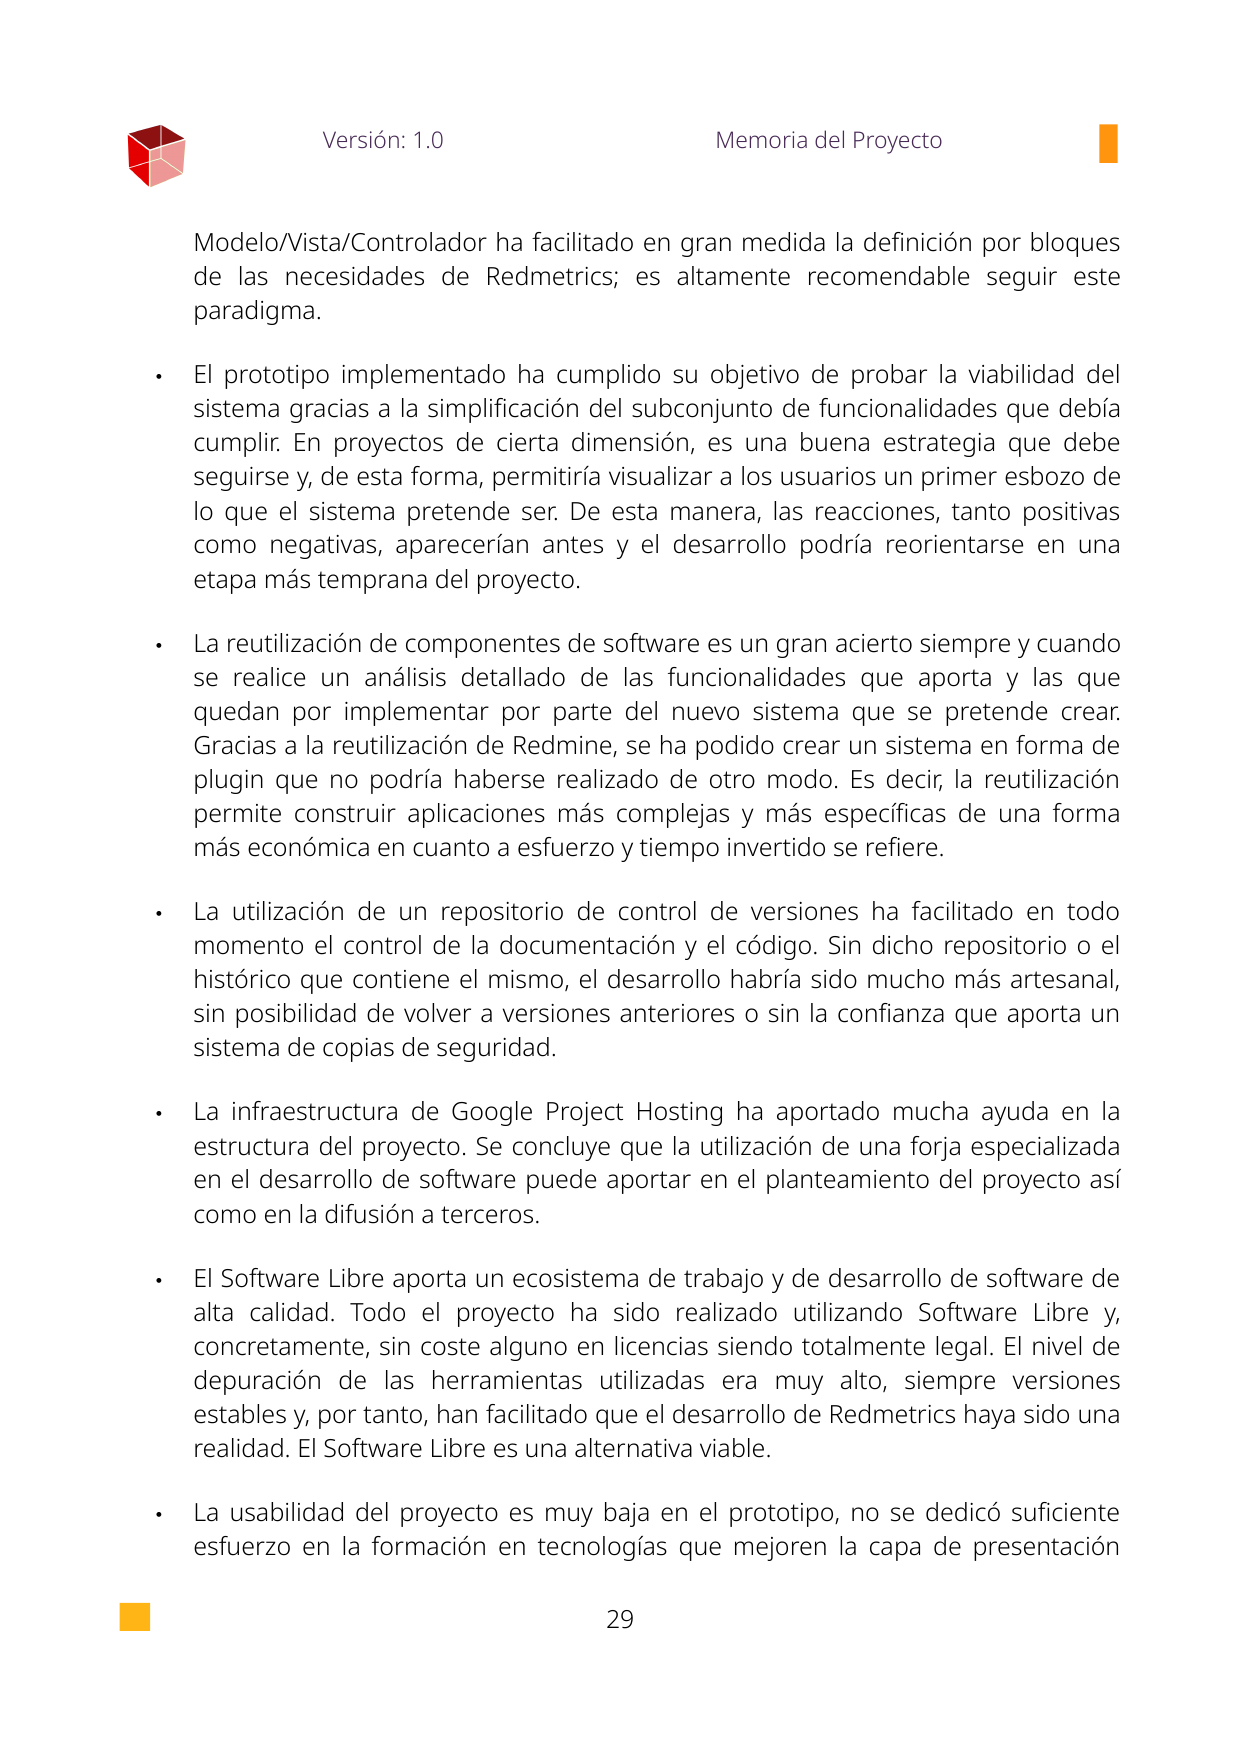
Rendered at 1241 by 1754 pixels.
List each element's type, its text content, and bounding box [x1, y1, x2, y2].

list El Software Libre aporta un ecosistema de trabajo y de desarrollo de software de alta calidad. Todo el proyecto ha sido realizado utilizando Software Libre y, concretamente, sin coste alguno en licencias siendo totalmente legal. El nivel de depuración de las herramientas utilizadas era muy alto, siempre versiones estables y, por tanto, han facilitado que el desarrollo de Redmetrics haya sido una realidad. El Software Libre es una alternativa viable. [156, 1260, 1122, 1465]
list La infraestructura de Google Project Hosting ha aportado mucha ayuda en la estructura del proyecto. Se concluye que la utilización de una forja especializada en el desarrollo de software puede aportar en el planteamiento del proyecto así como en la difusión a terceros. [156, 1094, 1122, 1230]
list La reutilización de componentes de software es un gran acierto siempre y cuando se realice un análisis detallado de las funcionalidades que aporta y las que quedan por implementar por parte del nuevo sistema que se pretende crear. Gracias a la reutilización de Redmine, se ha podido crear un sistema en forma de plugin que no podría haberse realizado de otro modo. Es decir, la reutilización permite construir aplicaciones más complejas y más específicas de una forma más económica en cuanto a esfuerzo y tiempo invertido se refiere. [156, 625, 1122, 864]
list La usabilidad del proyecto es muy baja en el prototipo, no se dedicó suficiente esfuerzo en la formación en tecnologías que mejoren la capa de presentación [156, 1495, 1122, 1563]
list El prototipo implementado ha cumplido su objetivo de probar la viabilidad del sistema gracias a la simplificación del subconjunto de funcionalidades que debía cumplir. En proyectos de cierta dimensión, es una buena estrategia que debe seguirse y, de esta forma, permitiría visualizar a los usuarios un primer esbozo de lo que el sistema pretende ser. De esta manera, las reacciones, tanto positivas como negativas, aparecerían antes y el desarrollo podría reorientarse en una etapa más temprana del proyecto. [156, 357, 1122, 595]
picture [123, 123, 189, 189]
list La utilización de un repositorio de control de versiones ha facilitado en todo momento el control de la documentación y el código. Sin dicho repositorio o el histórico que contiene el mismo, el desarrollo habría sido mucho más artesanal, sin posibilidad de volver a versiones anteriores o sin la confianza que aporta un sistema de copias de seguridad. [156, 894, 1122, 1064]
list Modelo/Vista/Controlador ha facilitado en gran medida la definición por bloques de las necesidades de Redmetrics; es altamente recomendable seguir este paradigma. [156, 225, 1122, 327]
